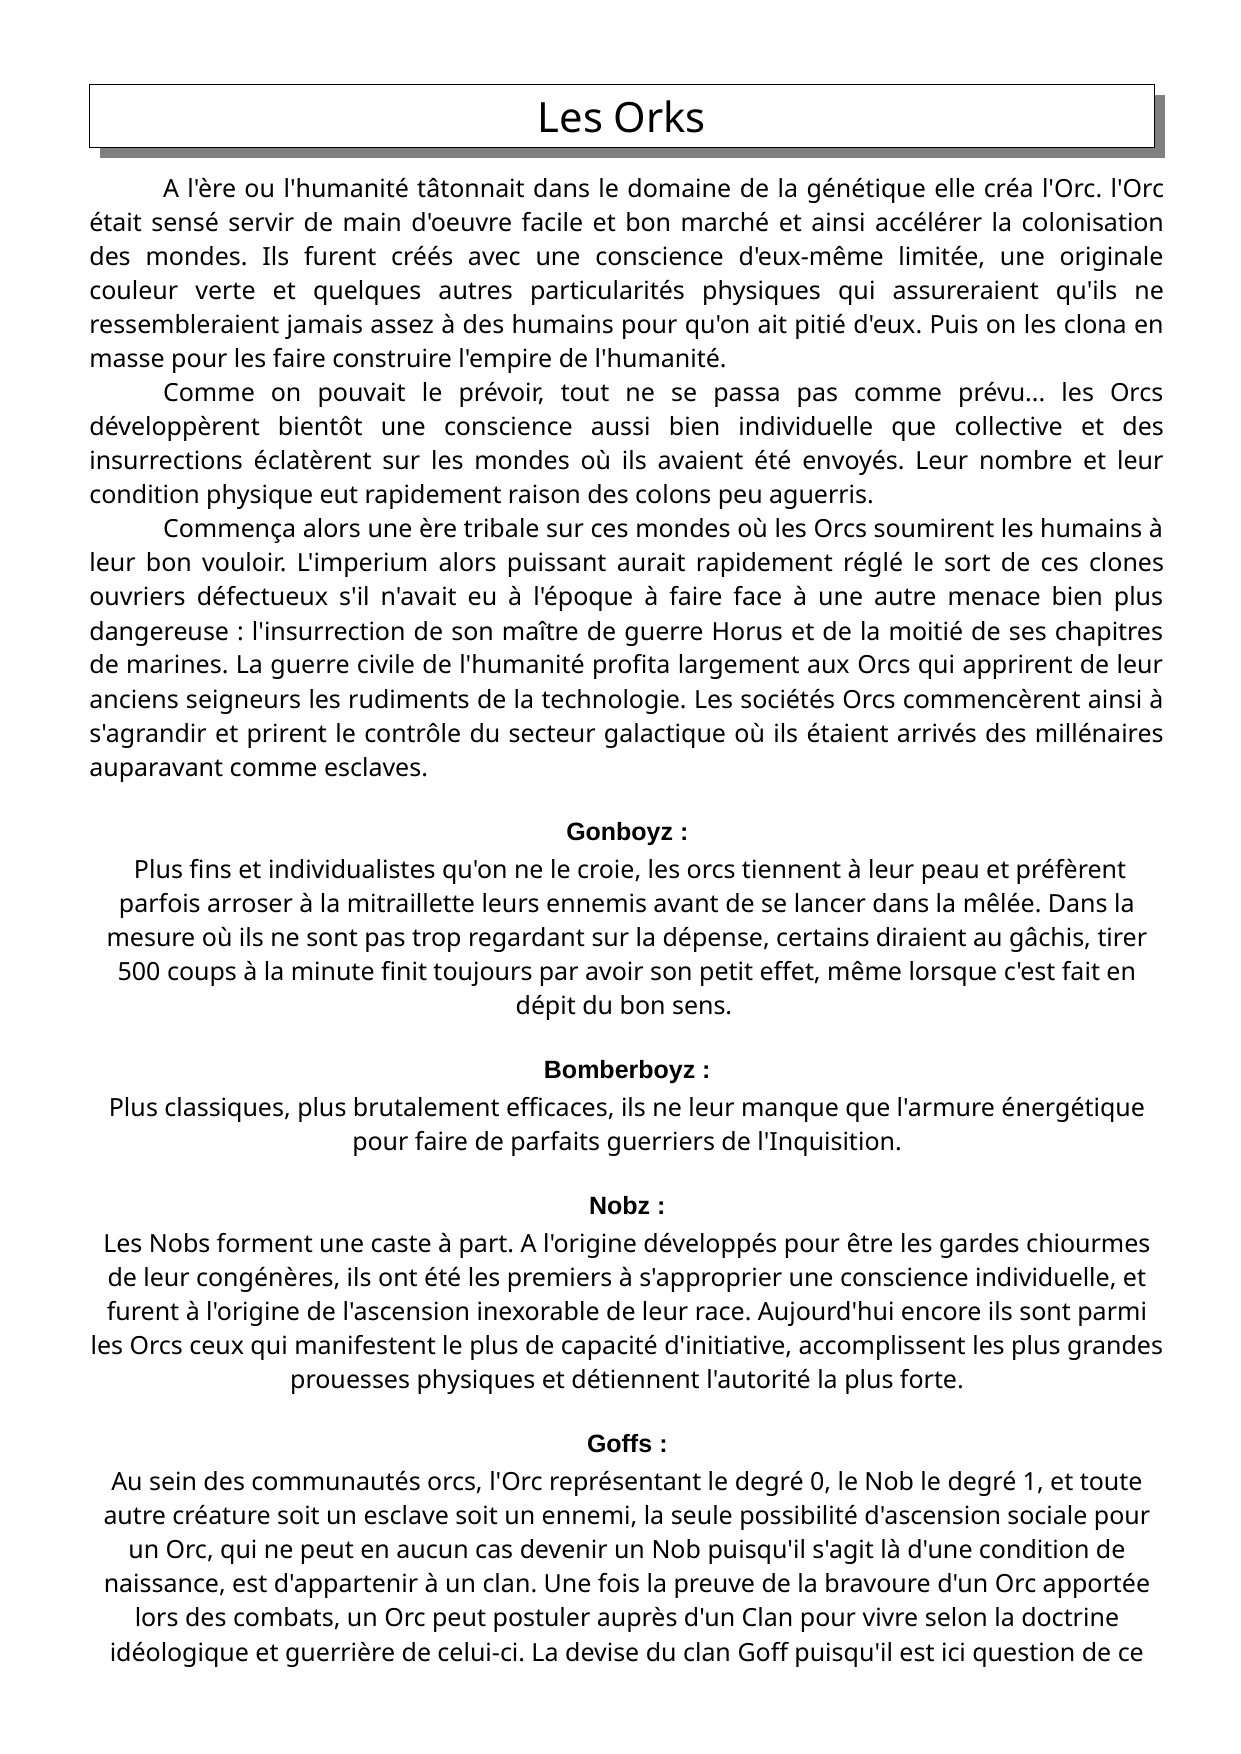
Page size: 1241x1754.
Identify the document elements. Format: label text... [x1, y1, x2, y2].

subtitle Commença alors une ère tribale sur ces mondes où les Orcs soumirent les humains à leur bon vouloir. L'imperium alors puissant aurait rapidement réglé le sort de ces clones ouvriers défectueux s'il n'avait eu à l'époque à faire face à une autre menace bien plus dangereuse : l'insurrection de son maître de guerre Horus et de la moitié de ses chapitres de marines. La guerre civile de l'humanité profita largement aux Orcs qui apprirent de leur anciens seigneurs les rudiments de la technologie. Les sociétés Orcs commencèrent ainsi à s'agrandir et prirent le contrôle du secteur galactique où ils étaient arrivés des millénaires auparavant comme esclaves. [89, 511, 1165, 783]
subtitle Les Orks [90, 85, 1154, 147]
subtitle Gonboyz : [89, 817, 1165, 845]
subtitle Comme on pouvait le prévoir, tout ne se passa pas comme prévu... les Orcs développèrent bientôt une conscience aussi bien individuelle que collective et des insurrections éclatèrent sur les mondes où ils avaient été envoyés. Leur nombre et leur condition physique eut rapidement raison des colons peu aguerris. [89, 375, 1165, 511]
subtitle A l'ère ou l'humanité tâtonnait dans le domaine de la génétique elle créa l'Orc. l'Orc était sensé servir de main d'oeuvre facile et bon marché et ainsi accélérer la colonisation des mondes. Ils furent créés avec une conscience d'eux-même limitée, une originale couleur verte et quelques autres particularités physiques qui assureraient qu'ils ne ressembleraient jamais assez à des humains pour qu'on ait pitié d'eux. Puis on les clona en masse pour les faire construire l'empire de l'humanité. [89, 170, 1165, 375]
subtitle Plus classiques, plus brutalement efficaces, ils ne leur manque que l'armure énergétique pour faire de parfaits guerriers de l'Inquisition. [89, 1089, 1165, 1158]
subtitle Les Nobs forment une caste à part. A l'origine développés pour être les gardes chiourmes de leur congénères, ils ont été les premiers à s'approprier une conscience individuelle, et furent à l'origine de l'ascension inexorable de leur race. Aujourd'hui encore ils sont parmi les Orcs ceux qui manifestent le plus de capacité d'initiative, accomplissent les plus grandes prouesses physiques et détiennent l'autorité la plus forte. [89, 1226, 1165, 1396]
subtitle Bomberboyz : [89, 1056, 1165, 1084]
subtitle Nobz : [89, 1192, 1165, 1220]
subtitle Goffs : [89, 1430, 1165, 1458]
subtitle Au sein des communautés orcs, l'Orc représentant le degré 0, le Nob le degré 1, et toute autre créature soit un esclave soit un ennemi, la seule possibilité d'ascension sociale pour un Orc, qui ne peut en aucun cas devenir un Nob puisqu'il s'agit là d'une condition de naissance, est d'appartenir à un clan. Une fois la preuve de la bravoure d'un Orc apportée lors des combats, un Orc peut postuler auprès d'un Clan pour vivre selon la doctrine idéologique et guerrière de celui-ci. La devise du clan Goff puisqu'il est ici question de ce [89, 1464, 1165, 1668]
subtitle Plus fins et individualistes qu'on ne le croie, les orcs tiennent à leur peau et préfèrent parfois arroser à la mitraillette leurs ennemis avant de se lancer dans la mêlée. Dans la mesure où ils ne sont pas trop regardant sur la dépense, certains diraient au gâchis, tirer 500 coups à la minute finit toujours par avoir son petit effet, même lorsque c'est fait en dépit du bon sens. [89, 851, 1165, 1022]
